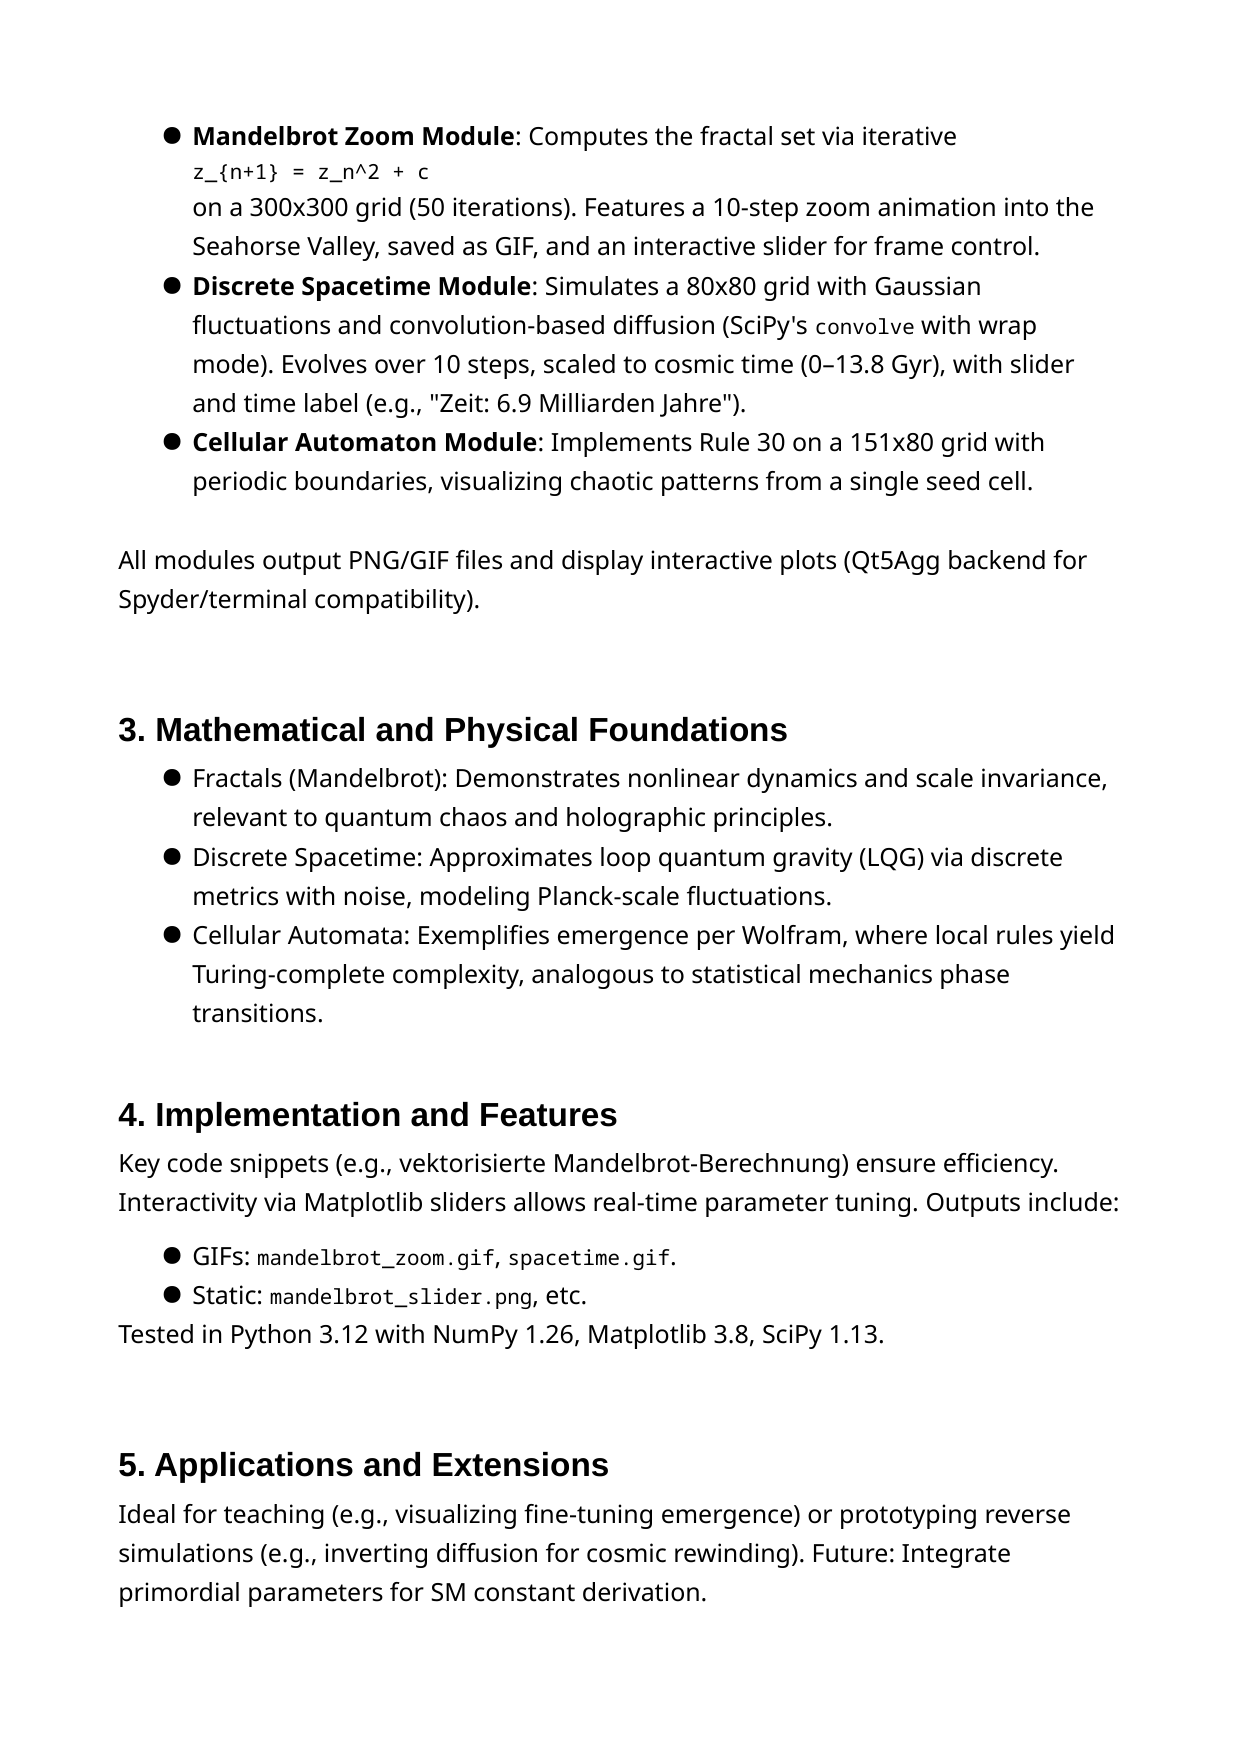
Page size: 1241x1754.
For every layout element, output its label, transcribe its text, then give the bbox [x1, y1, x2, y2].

subtitle 5. Applications and Extensions [118, 1446, 1122, 1484]
list Mandelbrot Zoom Module: Computes the fractal set via iterative [162, 118, 1122, 152]
text Key code snippets (e.g., vektorisierte Mandelbrot-Berechnung) ensure efficiency. Interactivity via Matplotlib sliders allows real-time parameter tuning. Outputs include: [118, 1146, 1122, 1219]
list on a 300x300 grid (50 iterations). Features a 10-step zoom animation into the Seahorse Valley, saved as GIF, and an interactive slider for frame control. [162, 190, 1122, 263]
list Discrete Spacetime: Approximates loop quantum gravity (LQG) via discrete metrics with noise, modeling Planck-scale fluctuations. [162, 839, 1122, 912]
subtitle 4. Implementation and Features [118, 1095, 1122, 1133]
text Ideal for teaching (e.g., visualizing fine-tuning emergence) or prototyping reverse simulations (e.g., inverting diffusion for cosmic rewinding). Future: Integrate primordial parameters for SM constant derivation. [118, 1496, 1122, 1609]
list z_{n+1} = z_n^2 + c [162, 157, 1122, 186]
list Cellular Automata: Exemplifies emergence per Wolfram, where local rules yield Turing-complete complexity, analogous to statistical mechanics phase transitions. [162, 917, 1122, 1030]
list Fractals (Mandelbrot): Demonstrates nonlinear dynamics and scale invariance, relevant to quantum chaos and holographic principles. [162, 761, 1122, 834]
list GIFs: mandelbrot_zoom.gif, spacetime.gif. [162, 1239, 1122, 1273]
text All modules output PNG/GIF files and display interactive plots (Qt5Agg backend for Spyder/terminal compatibility). [118, 542, 1122, 616]
list Static: mandelbrot_slider.png, etc. [162, 1278, 1122, 1312]
list Discrete Spacetime Module: Simulates a 80x80 grid with Gaussian fluctuations and convolution-based diffusion (SciPy's convolve with wrap mode). Evolves over 10 steps, scaled to cosmic time (0–13.8 Gyr), with slider and time label (e.g., "Zeit: 6.9 Milliarden Jahre"). [162, 268, 1122, 420]
text Tested in Python 3.12 with NumPy 1.26, Matplotlib 3.8, SciPy 1.13. [118, 1317, 1122, 1351]
list Cellular Automaton Module: Implements Rule 30 on a 151x80 grid with periodic boundaries, visualizing chaotic patterns from a single seed cell. [162, 425, 1122, 498]
subtitle 3. Mathematical and Physical Foundations [118, 710, 1122, 748]
